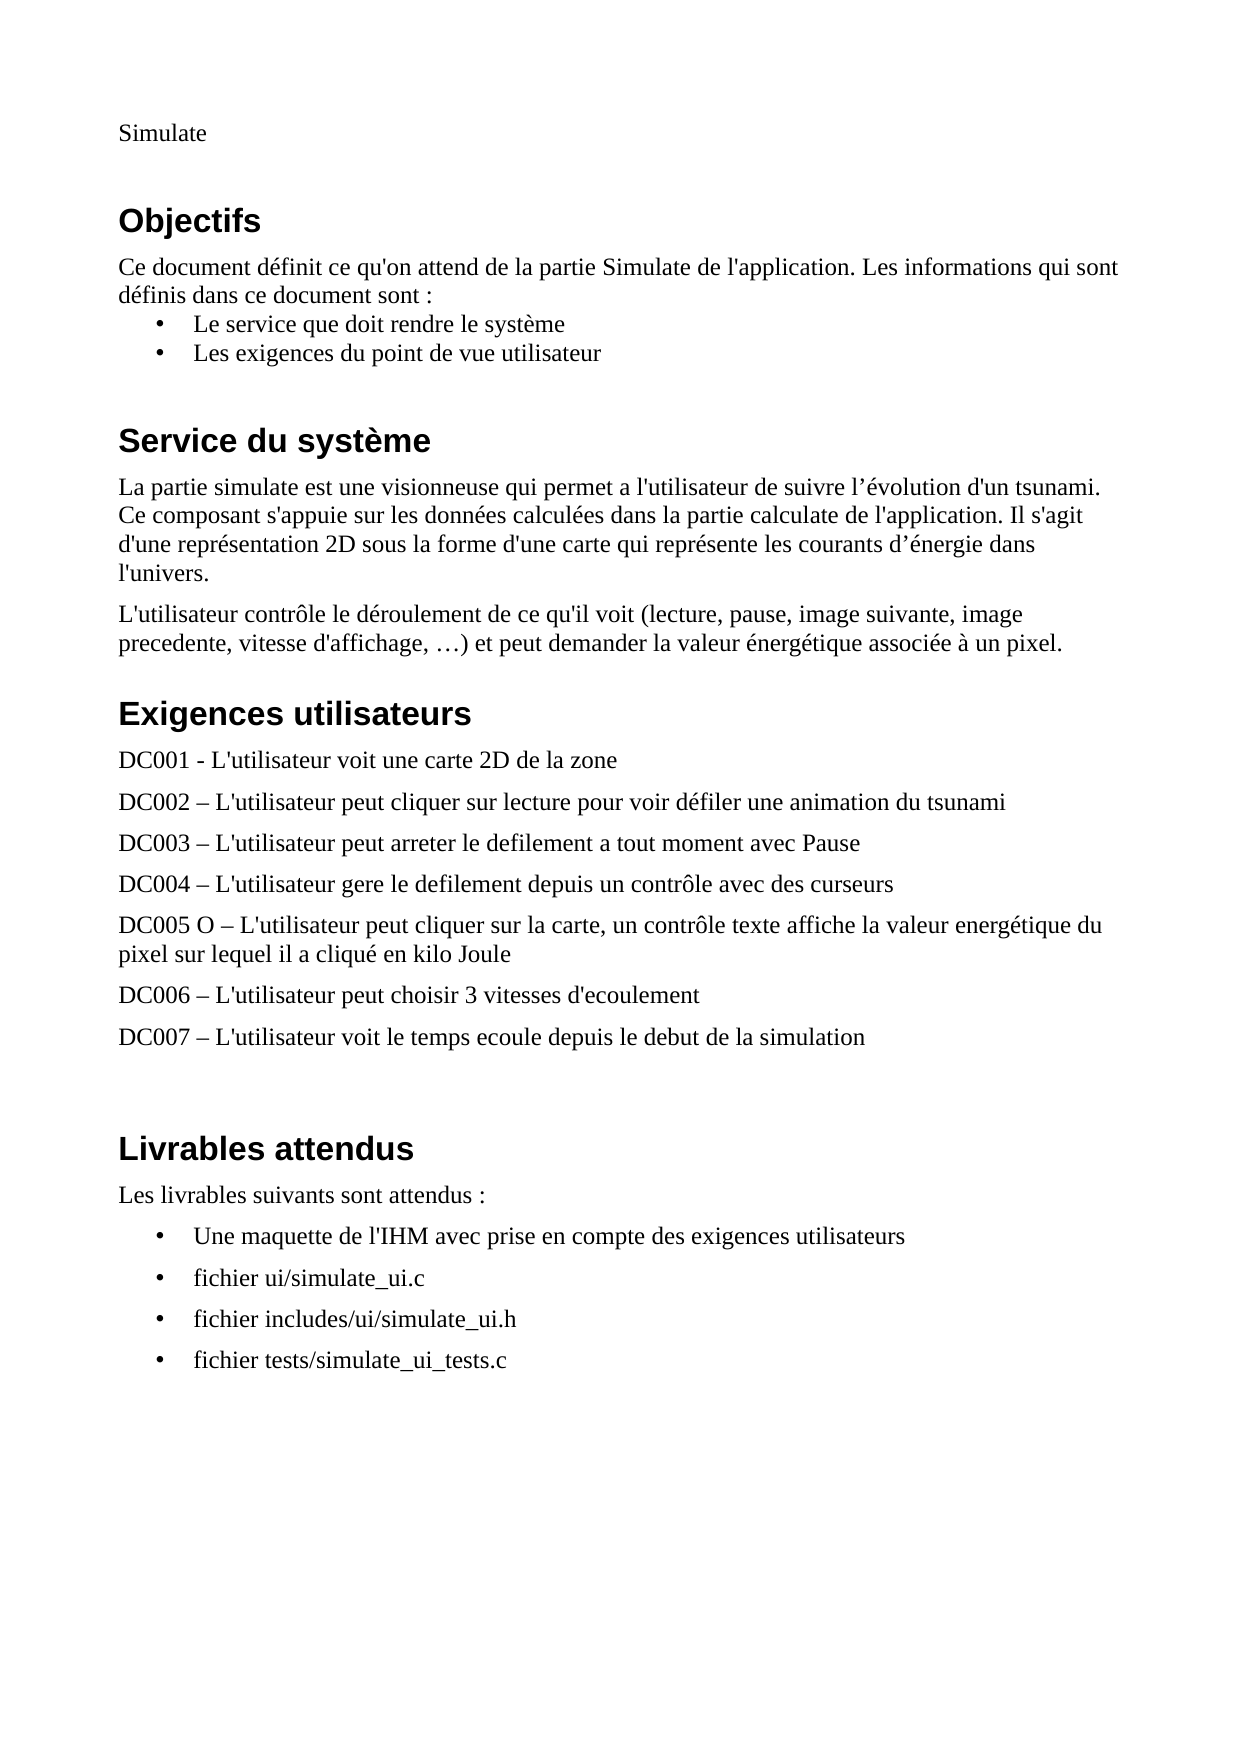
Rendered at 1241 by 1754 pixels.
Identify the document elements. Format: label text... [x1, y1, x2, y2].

text Simulate [118, 118, 1122, 147]
list Les exigences du point de vue utilisateur [156, 338, 1122, 367]
text DC005 O – L'utilisateur peut cliquer sur la carte, un contrôle texte affiche la valeur energétique du pixel sur lequel il a cliqué en kilo Joule [118, 910, 1122, 968]
text DC002 – L'utilisateur peut cliquer sur lecture pour voir défiler une animation du tsunami [118, 787, 1122, 815]
subtitle Livrables attendus [118, 1129, 1122, 1168]
subtitle Exigences utilisateurs [118, 694, 1122, 733]
list Le service que doit rendre le système [156, 309, 1122, 338]
list fichier includes/ui/simulate_ui.h [156, 1304, 1122, 1333]
subtitle Objectifs [118, 201, 1122, 239]
list Une maquette de l'IHM avec prise en compte des exigences utilisateurs [156, 1221, 1122, 1250]
text Ce document définit ce qu'on attend de la partie Simulate de l'application. Les informations qui sont définis dans ce document sont : [118, 252, 1122, 309]
text DC003 – L'utilisateur peut arreter le defilement a tout moment avec Pause [118, 828, 1122, 857]
list fichier tests/simulate_ui_tests.c [156, 1345, 1122, 1374]
text DC006 – L'utilisateur peut choisir 3 vitesses d'ecoulement [118, 980, 1122, 1009]
subtitle Service du système [118, 421, 1122, 459]
text La partie simulate est une visionneuse qui permet a l'utilisateur de suivre l’évolution d'un tsunami. Ce composant s'appuie sur les données calculées dans la partie calculate de l'application. Il s'agit d'une représentation 2D sous la forme d'une carte qui représente les courants d’énergie dans l'univers. [118, 472, 1122, 587]
text Les livrables suivants sont attendus : [118, 1180, 1122, 1209]
text DC004 – L'utilisateur gere le defilement depuis un contrôle avec des curseurs [118, 869, 1122, 898]
list fichier ui/simulate_ui.c [156, 1263, 1122, 1291]
text DC001 - L'utilisateur voit une carte 2D de la zone [118, 745, 1122, 774]
text L'utilisateur contrôle le déroulement de ce qu'il voit (lecture, pause, image suivante, image precedente, vitesse d'affichage, …) et peut demander la valeur énergétique associée à un pixel. [118, 599, 1122, 657]
text DC007 – L'utilisateur voit le temps ecoule depuis le debut de la simulation [118, 1022, 1122, 1050]
